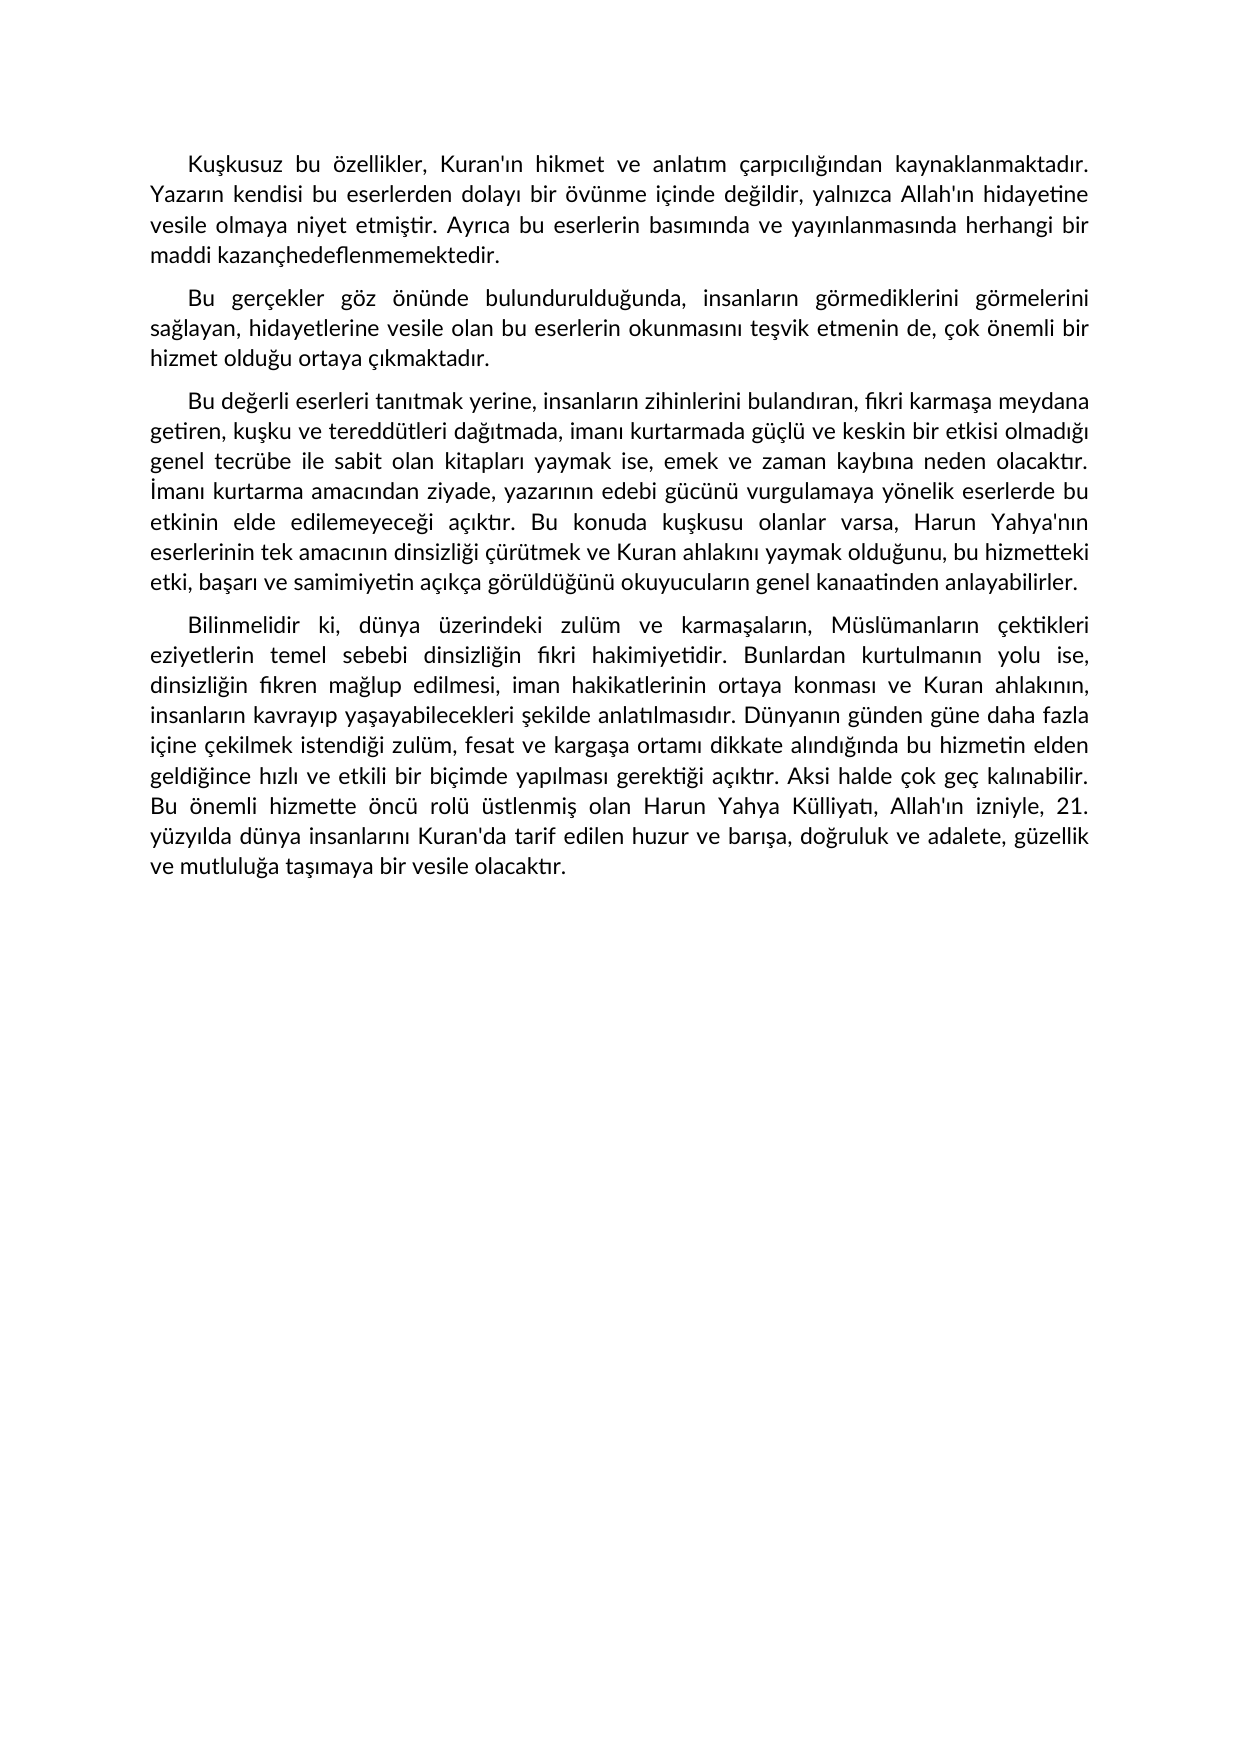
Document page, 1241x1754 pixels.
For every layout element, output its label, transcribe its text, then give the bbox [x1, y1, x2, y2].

text Bu değerli eserleri tanıtmak yerine, insanların zihinlerini bulandıran, fikri karmaşa meydana getiren, kuşku ve tereddütleri dağıtmada, imanı kurtarmada güçlü ve keskin bir etkisi olmadığı genel tecrübe ile sabit olan kitapları yaymak ise, emek ve zaman kaybına neden olacaktır. İmanı kurtarma amacından ziyade, yazarının edebi gücünü vurgulamaya yönelik eserlerde bu etkinin elde edilemeyeceği açıktır. Bu konuda kuşkusu olanlar varsa, Harun Yahya'nın eserlerinin tek amacının dinsizliği çürütmek ve Kuran ahlakını yaymak olduğunu, bu hizmetteki etki, başarı ve samimiyetin açıkça görüldüğünü okuyucuların genel kanaatinden anlayabilirler. [150, 386, 1090, 595]
text Bilinmelidir ki, dünya üzerindeki zulüm ve karmaşaların, Müslümanların çektikleri eziyetlerin temel sebebi dinsizliğin fikri hakimiyetidir. Bunlardan kurtulmanın yolu ise, dinsizliğin fikren mağlup edilmesi, iman hakikatlerinin ortaya konması ve Kuran ahlakının, insanların kavrayıp yaşayabilecekleri şekilde anlatılmasıdır. Dünyanın günden güne daha fazla içine çekilmek istendiği zulüm, fesat ve kargaşa ortamı dikkate alındığında bu hizmetin elden geldiğince hızlı ve etkili bir biçimde yapılması gerektiği açıktır. Aksi halde çok geç kalınabilir. Bu önemli hizmette öncü rolü üstlenmiş olan Harun Yahya Külliyatı, Allah'ın izniyle, 21. yüzyılda dünya insanlarını Kuran'da tarif edilen huzur ve barışa, doğruluk ve adalete, güzellik ve mutluluğa taşımaya bir vesile olacaktır. [150, 610, 1090, 879]
text Kuşkusuz bu özellikler, Kuran'ın hikmet ve anlatım çarpıcılığından kaynaklanmaktadır. Yazarın kendisi bu eserlerden dolayı bir övünme içinde değildir, yalnızca Allah'ın hidayetine vesile olmaya niyet etmiştir. Ayrıca bu eserlerin basımında ve yayınlanmasında herhangi bir maddi kazançhedeflenmemektedir. [150, 150, 1090, 268]
text Bu gerçekler göz önünde bulundurulduğunda, insanların görmediklerini görmelerini sağlayan, hidayetlerine vesile olan bu eserlerin okunmasını teşvik etmenin de, çok önemli bir hizmet olduğu ortaya çıkmaktadır. [150, 283, 1090, 371]
